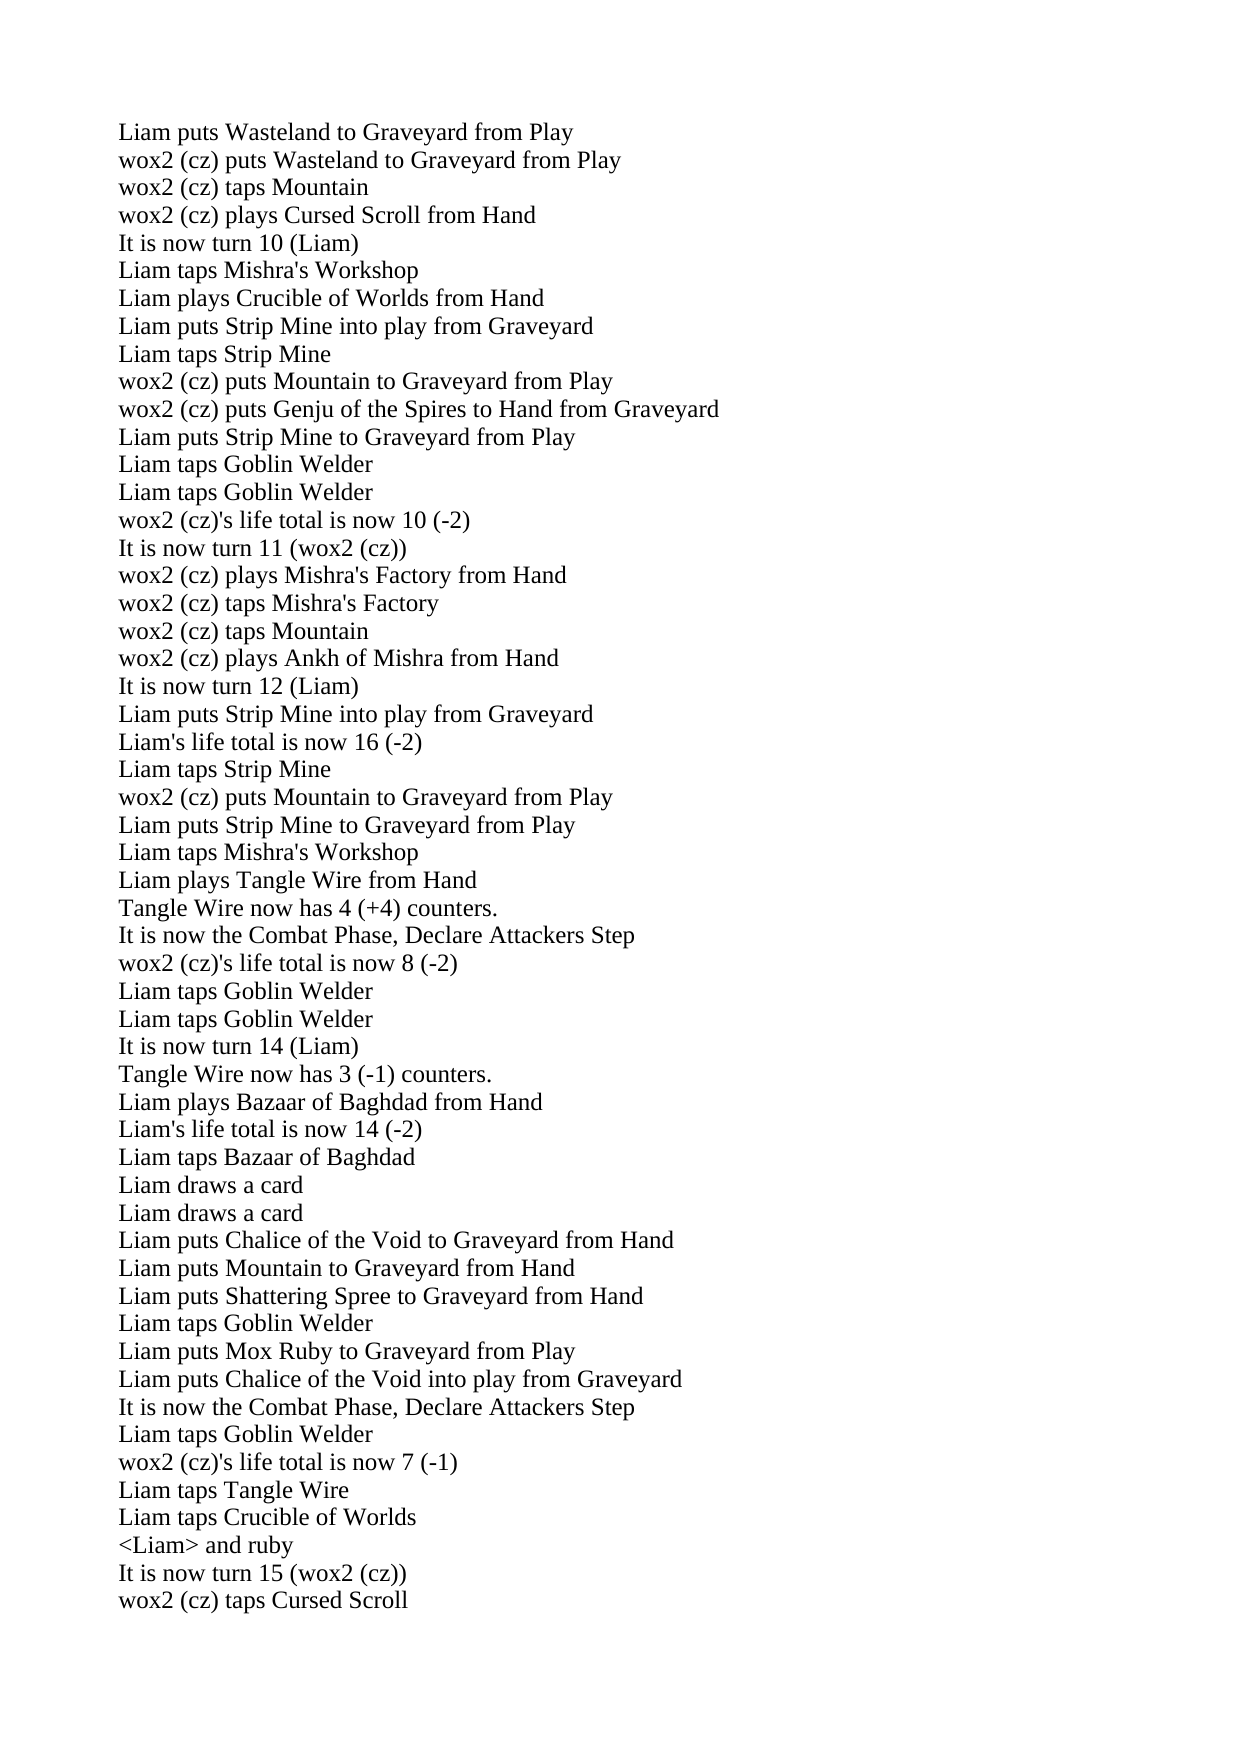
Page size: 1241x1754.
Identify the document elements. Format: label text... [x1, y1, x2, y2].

text wox2 (cz)'s life total is now 8 (-2) [118, 949, 1122, 977]
text Liam puts Wasteland to Graveyard from Play [118, 118, 1122, 146]
text Liam plays Crucible of Worlds from Hand [118, 284, 1122, 312]
text It is now turn 10 (Liam) [118, 229, 1122, 257]
text Liam's life total is now 14 (-2) [118, 1116, 1122, 1143]
text Liam draws a card [118, 1199, 1122, 1226]
text Liam taps Goblin Welder [118, 1309, 1122, 1337]
text It is now turn 12 (Liam) [118, 672, 1122, 700]
text Liam puts Strip Mine into play from Graveyard [118, 700, 1122, 728]
text Liam puts Mountain to Graveyard from Hand [118, 1254, 1122, 1282]
text wox2 (cz)'s life total is now 7 (-1) [118, 1448, 1122, 1476]
text Liam puts Shattering Spree to Graveyard from Hand [118, 1282, 1122, 1309]
text Liam puts Chalice of the Void to Graveyard from Hand [118, 1226, 1122, 1254]
text wox2 (cz) taps Mountain [118, 617, 1122, 644]
text wox2 (cz) plays Mishra's Factory from Hand [118, 561, 1122, 589]
text Liam draws a card [118, 1171, 1122, 1199]
text Liam plays Tangle Wire from Hand [118, 866, 1122, 894]
text wox2 (cz) puts Wasteland to Graveyard from Play [118, 146, 1122, 173]
text It is now the Combat Phase, Declare Attackers Step [118, 1393, 1122, 1420]
text <Liam> and ruby [118, 1531, 1122, 1559]
text Liam's life total is now 16 (-2) [118, 728, 1122, 755]
text Liam taps Strip Mine [118, 340, 1122, 367]
text Tangle Wire now has 4 (+4) counters. [118, 894, 1122, 922]
text wox2 (cz) plays Cursed Scroll from Hand [118, 201, 1122, 229]
text Liam puts Strip Mine to Graveyard from Play [118, 423, 1122, 451]
text It is now the Combat Phase, Declare Attackers Step [118, 922, 1122, 949]
text Liam taps Tangle Wire [118, 1476, 1122, 1503]
text It is now turn 14 (Liam) [118, 1032, 1122, 1060]
text Liam taps Goblin Welder [118, 1005, 1122, 1032]
text wox2 (cz) plays Ankh of Mishra from Hand [118, 644, 1122, 672]
text It is now turn 15 (wox2 (cz)) [118, 1559, 1122, 1587]
text wox2 (cz)'s life total is now 10 (-2) [118, 506, 1122, 534]
text wox2 (cz) taps Mountain [118, 173, 1122, 201]
text Liam puts Strip Mine to Graveyard from Play [118, 811, 1122, 838]
text Liam puts Mox Ruby to Graveyard from Play [118, 1337, 1122, 1365]
text Liam taps Mishra's Workshop [118, 257, 1122, 284]
text Liam taps Bazaar of Baghdad [118, 1143, 1122, 1171]
text wox2 (cz) taps Mishra's Factory [118, 589, 1122, 617]
text wox2 (cz) puts Mountain to Graveyard from Play [118, 783, 1122, 811]
text Liam puts Chalice of the Void into play from Graveyard [118, 1365, 1122, 1393]
text Liam taps Goblin Welder [118, 977, 1122, 1005]
text It is now turn 11 (wox2 (cz)) [118, 534, 1122, 561]
text Liam taps Goblin Welder [118, 451, 1122, 478]
text wox2 (cz) puts Mountain to Graveyard from Play [118, 367, 1122, 395]
text Liam plays Bazaar of Baghdad from Hand [118, 1088, 1122, 1116]
text Liam taps Mishra's Workshop [118, 838, 1122, 866]
text wox2 (cz) puts Genju of the Spires to Hand from Graveyard [118, 395, 1122, 423]
text Liam taps Goblin Welder [118, 1420, 1122, 1448]
text Liam puts Strip Mine into play from Graveyard [118, 312, 1122, 340]
text Liam taps Strip Mine [118, 755, 1122, 783]
text Tangle Wire now has 3 (-1) counters. [118, 1060, 1122, 1088]
text wox2 (cz) taps Cursed Scroll [118, 1587, 1122, 1614]
text Liam taps Crucible of Worlds [118, 1503, 1122, 1531]
text Liam taps Goblin Welder [118, 478, 1122, 506]
